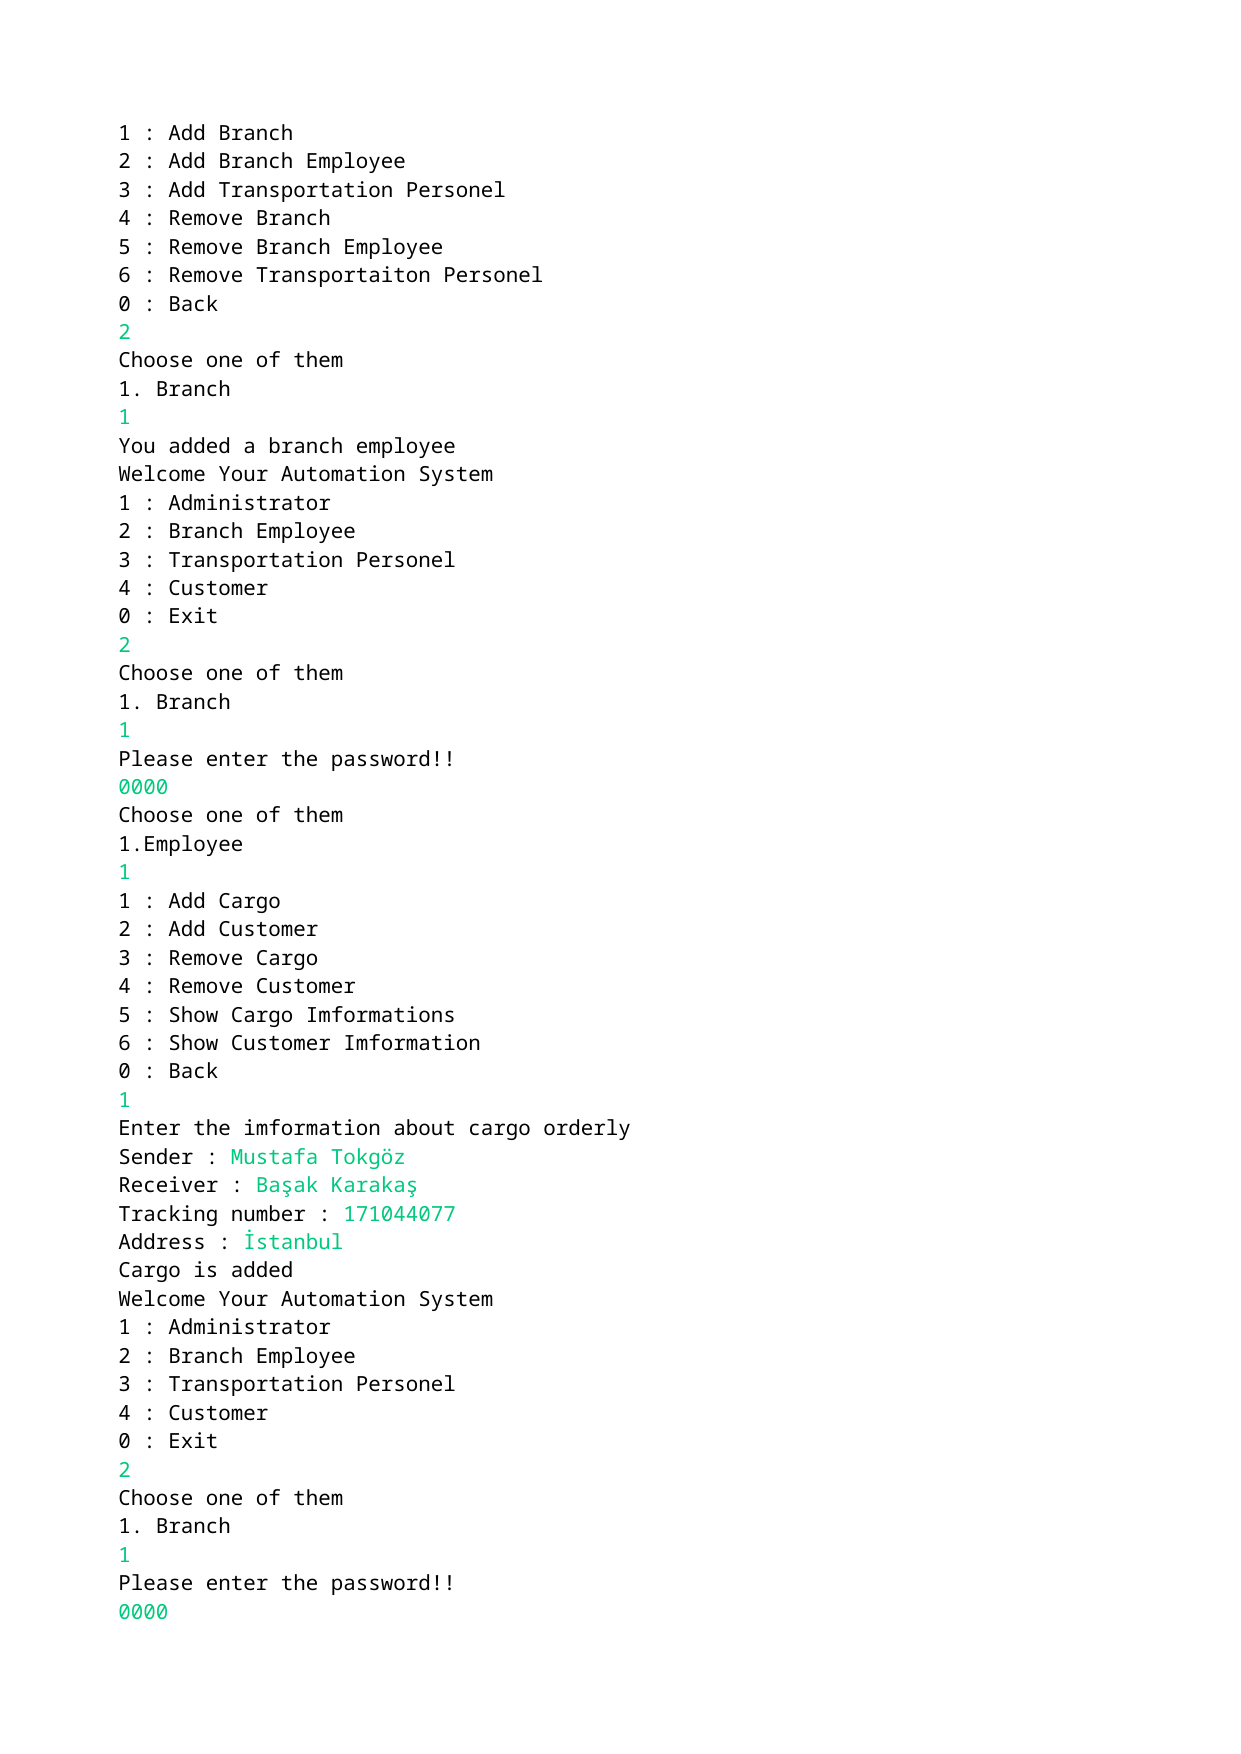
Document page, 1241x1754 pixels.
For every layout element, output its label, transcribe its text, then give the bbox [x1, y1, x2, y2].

text 4 : Remove Branch [118, 203, 1122, 232]
text 1 [118, 715, 1122, 744]
text 0000 [118, 772, 1122, 801]
text 2 : Add Customer [118, 914, 1122, 943]
text Enter the imformation about cargo orderly [118, 1113, 1122, 1142]
text Choose one of them [118, 801, 1122, 829]
text 1 [118, 1540, 1122, 1568]
text 3 : Transportation Personel [118, 545, 1122, 573]
text 0 : Exit [118, 602, 1122, 630]
text 2 [118, 317, 1122, 346]
text 5 : Show Cargo Imformations [118, 1000, 1122, 1028]
text 1. Branch [118, 687, 1122, 715]
text 1 : Add Branch [118, 118, 1122, 147]
text 2 : Branch Employee [118, 1341, 1122, 1369]
text 1 : Administrator [118, 1312, 1122, 1341]
text 1 : Add Cargo [118, 886, 1122, 914]
text 1 [118, 402, 1122, 431]
text 4 : Customer [118, 1398, 1122, 1426]
text 2 : Add Branch Employee [118, 147, 1122, 175]
text Welcome Your Automation System [118, 459, 1122, 488]
text 1 [118, 1085, 1122, 1113]
text 3 : Remove Cargo [118, 943, 1122, 971]
text 1. Branch [118, 374, 1122, 402]
text Receiver : Başak Karakaş [118, 1170, 1122, 1199]
text Address : İstanbul [118, 1227, 1122, 1256]
text 6 : Show Customer Imformation [118, 1028, 1122, 1057]
text Cargo is added [118, 1256, 1122, 1284]
text 2 : Branch Employee [118, 516, 1122, 545]
text 1 [118, 857, 1122, 886]
text 3 : Transportation Personel [118, 1369, 1122, 1398]
text 1.Employee [118, 829, 1122, 857]
text 0 : Back [118, 289, 1122, 317]
text 4 : Remove Customer [118, 971, 1122, 1000]
text Tracking number : 171044077 [118, 1199, 1122, 1227]
text Please enter the password!! [118, 744, 1122, 772]
text Welcome Your Automation System [118, 1284, 1122, 1312]
text 6 : Remove Transportaiton Personel [118, 260, 1122, 289]
text 2 [118, 630, 1122, 658]
text 0 : Exit [118, 1426, 1122, 1455]
text 1 : Administrator [118, 488, 1122, 516]
text 2 [118, 1455, 1122, 1483]
text Choose one of them [118, 1483, 1122, 1512]
text Choose one of them [118, 658, 1122, 687]
text 5 : Remove Branch Employee [118, 232, 1122, 260]
text 0 : Back [118, 1057, 1122, 1085]
text 3 : Add Transportation Personel [118, 175, 1122, 203]
text You added a branch employee [118, 431, 1122, 459]
text Choose one of them [118, 346, 1122, 374]
text 1. Branch [118, 1512, 1122, 1540]
text 0000 [118, 1597, 1122, 1625]
text Sender : Mustafa Tokgöz [118, 1142, 1122, 1170]
text 4 : Customer [118, 573, 1122, 602]
text Please enter the password!! [118, 1568, 1122, 1597]
